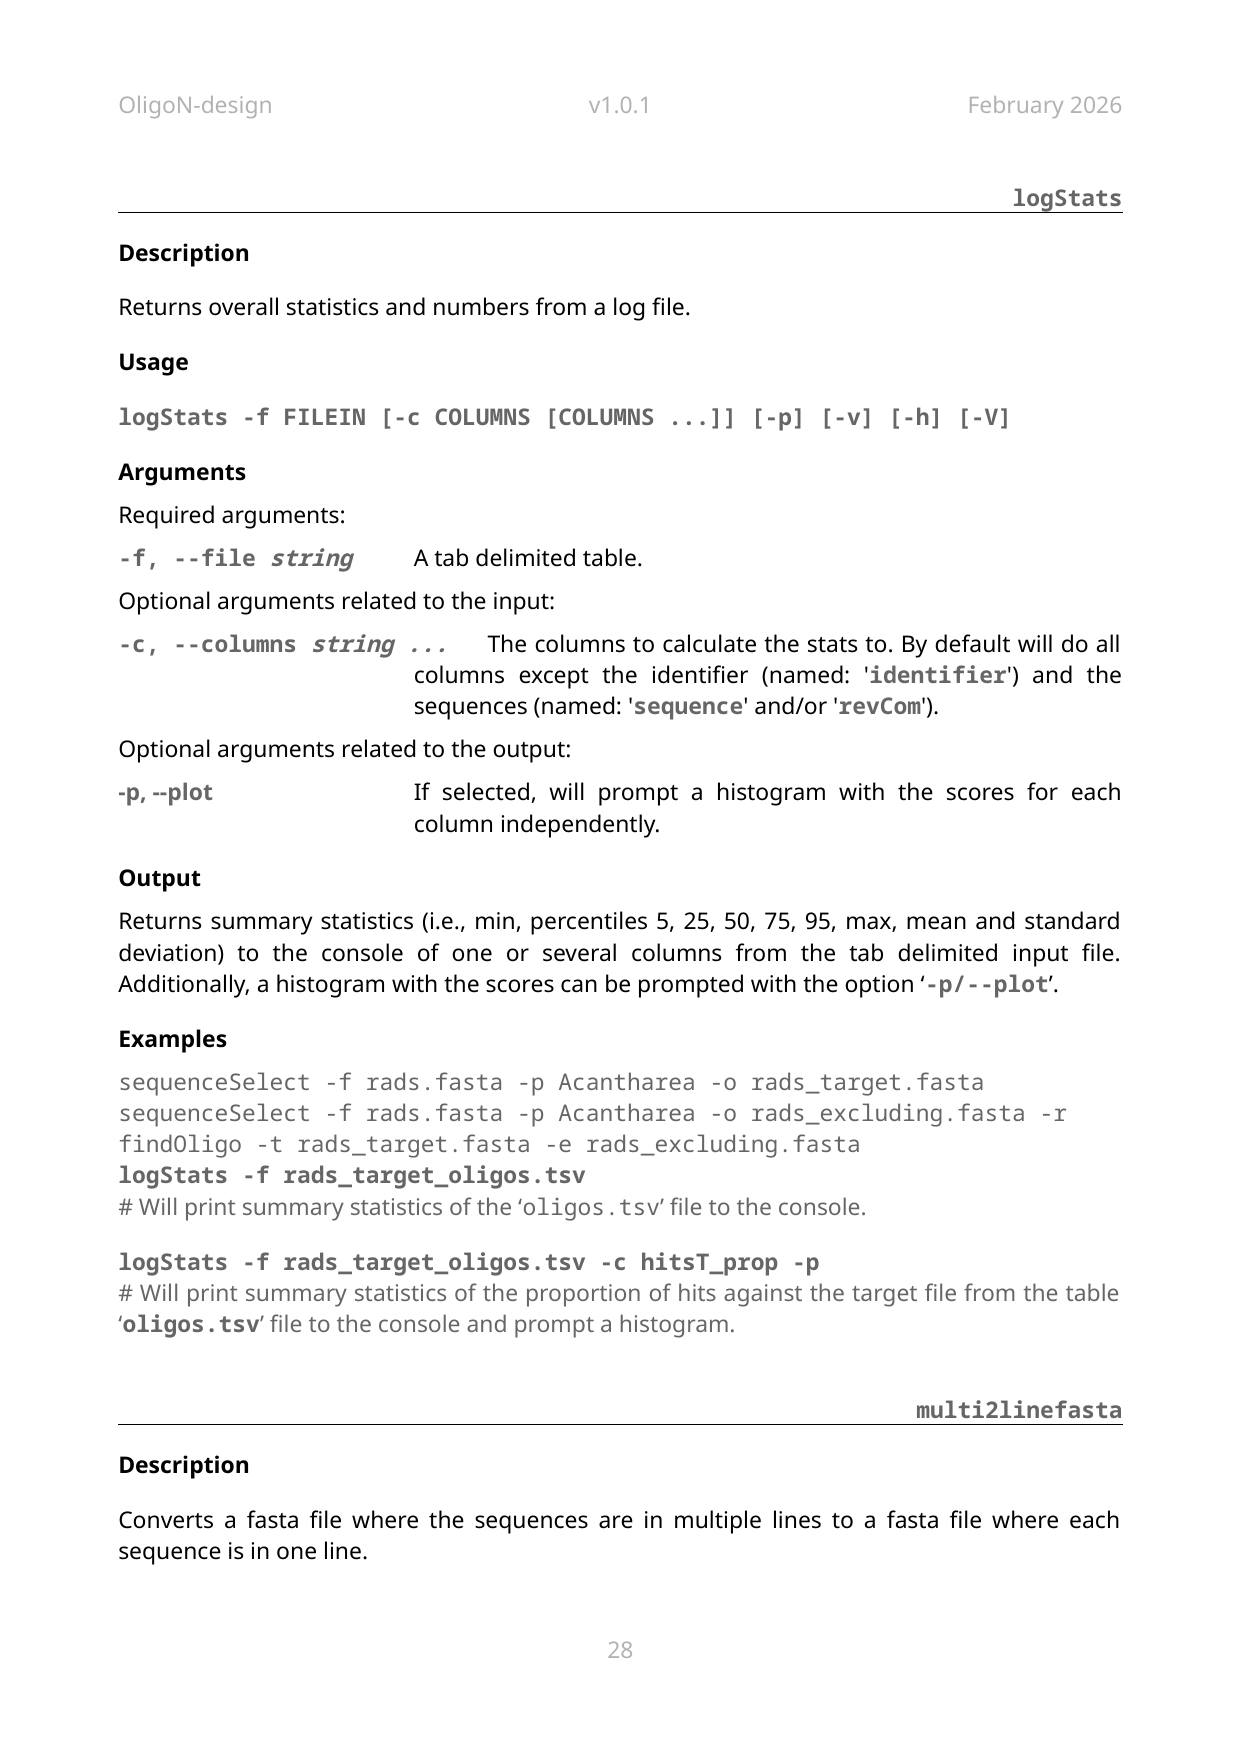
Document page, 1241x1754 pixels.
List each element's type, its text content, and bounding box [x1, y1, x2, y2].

text Examples [118, 1023, 1122, 1054]
text Description [118, 1449, 1122, 1480]
text -c, --columns string ... The columns to calculate the stats to. By default will do all columns except the identifier (named: 'identifier') and the sequences (named: 'sequence' and/or 'revCom'). [118, 628, 1122, 721]
text -p, --plot If selected, will prompt a histogram with the scores for each column independently. [118, 776, 1122, 839]
text Required arguments: [118, 499, 1122, 530]
text logStats -f FILEIN [-c COLUMNS [COLUMNS ...]] [-p] [-v] [-h] [-V] [118, 401, 1122, 432]
text sequenceSelect -f rads.fasta -p Acantharea -o rads_excluding.fasta -r [118, 1097, 1122, 1128]
text Description [118, 236, 1122, 268]
text -f, --file string A tab delimited table. [118, 542, 1122, 573]
text Converts a fasta file where the sequences are in multiple lines to a fasta file where each sequence is in one line. [118, 1503, 1122, 1566]
text # Will print summary statistics of the ‘oligos.tsv’ file to the console. [118, 1191, 1122, 1222]
text Usage [118, 346, 1122, 377]
text sequenceSelect -f rads.fasta -p Acantharea -o rads_target.fasta [118, 1066, 1122, 1097]
text Output [118, 862, 1122, 893]
text Arguments [118, 456, 1122, 487]
text logStats -f rads_target_oligos.tsv [118, 1159, 1122, 1191]
text Returns summary statistics (i.e., min, percentiles 5, 25, 50, 75, 95, max, mean and standard deviation) to the console of one or several columns from the tab delimited input file. Additionally, a histogram with the scores can be prompted with the option ‘-p/--plot’. [118, 905, 1122, 999]
text # Will print summary statistics of the proportion of hits against the target file from the table ‘oligos.tsv’ file to the console and prompt a histogram. [118, 1277, 1122, 1339]
text Optional arguments related to the input: [118, 585, 1122, 616]
text findOligo -t rads_target.fasta -e rads_excluding.fasta [118, 1128, 1122, 1159]
text Optional arguments related to the output: [118, 733, 1122, 764]
text Returns overall statistics and numbers from a log file. [118, 291, 1122, 322]
text multi2linefasta [118, 1394, 1122, 1424]
text logStats -f rads_target_oligos.tsv -c hitsT_prop -p [118, 1245, 1122, 1277]
text logStats [118, 182, 1122, 212]
